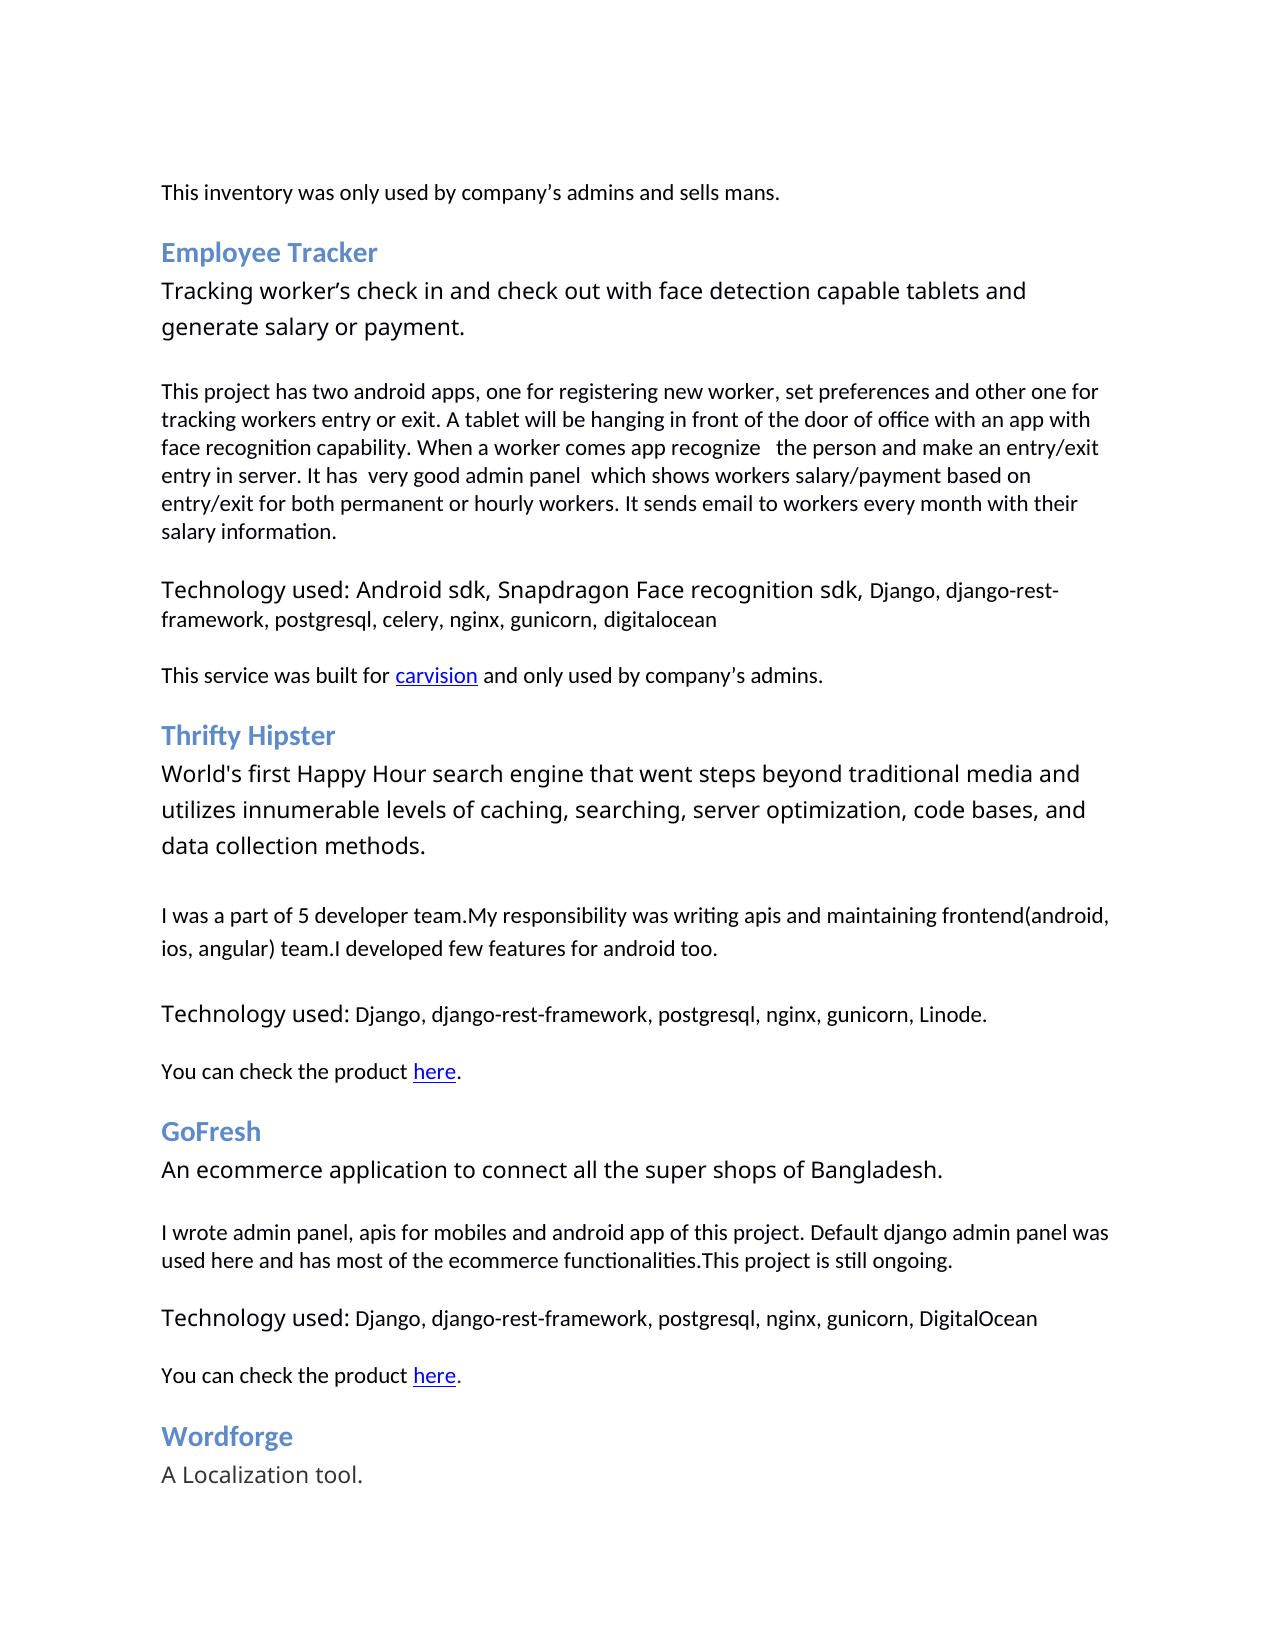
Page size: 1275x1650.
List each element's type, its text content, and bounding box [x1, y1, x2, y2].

table_cell GoFresh An ecommerce application to connect all the super shops of Bangladesh. I wrote admin panel, apis for mobiles and android app of this project. Default django admin panel was used here and has most of the ecommerce functionalities.This project is still ongoing. Technology used: Django, django-rest-framework, postgresql, nginx, gunicorn, DigitalOcean You can check the product here. [150, 1114, 1125, 1418]
table_cell Thrifty Hipster World's first Happy Hour search engine that went steps beyond traditional media and utilizes innumerable levels of caching, searching, server optimization, code bases, and data collection methods. I was a part of 5 developer team.My responsibility was writing apis and maintaining frontend(android, ios, angular) team.I developed few features for android too. Technology used: Django, django-rest-framework, postgresql, nginx, gunicorn, Linode. You can check the product here. [150, 717, 1125, 1113]
table_cell Wordforge A Localization tool. [150, 1418, 1125, 1490]
table_cell Employee Tracker Tracking worker’s check in and check out with face detection capable tablets and generate salary or payment. This project has two android apps, one for registering new worker, set preferences and other one for tracking workers entry or exit. A tablet will be hanging in front of the door of office with an app with face recognition capability. When a worker comes app recognize the person and make an entry/exit entry in server. It has very good admin panel which shows workers salary/payment based on entry/exit for both permanent or hourly workers. It sends email to workers every month with their salary information. Technology used: Android sdk, Snapdragon Face recognition sdk, Django, django-rest-framework, postgresql, celery, nginx, gunicorn, digitalocean This service was built for carvision and only used by company’s admins. [150, 234, 1125, 717]
table_cell This inventory was only used by company’s admins and sells mans. [150, 150, 1125, 234]
